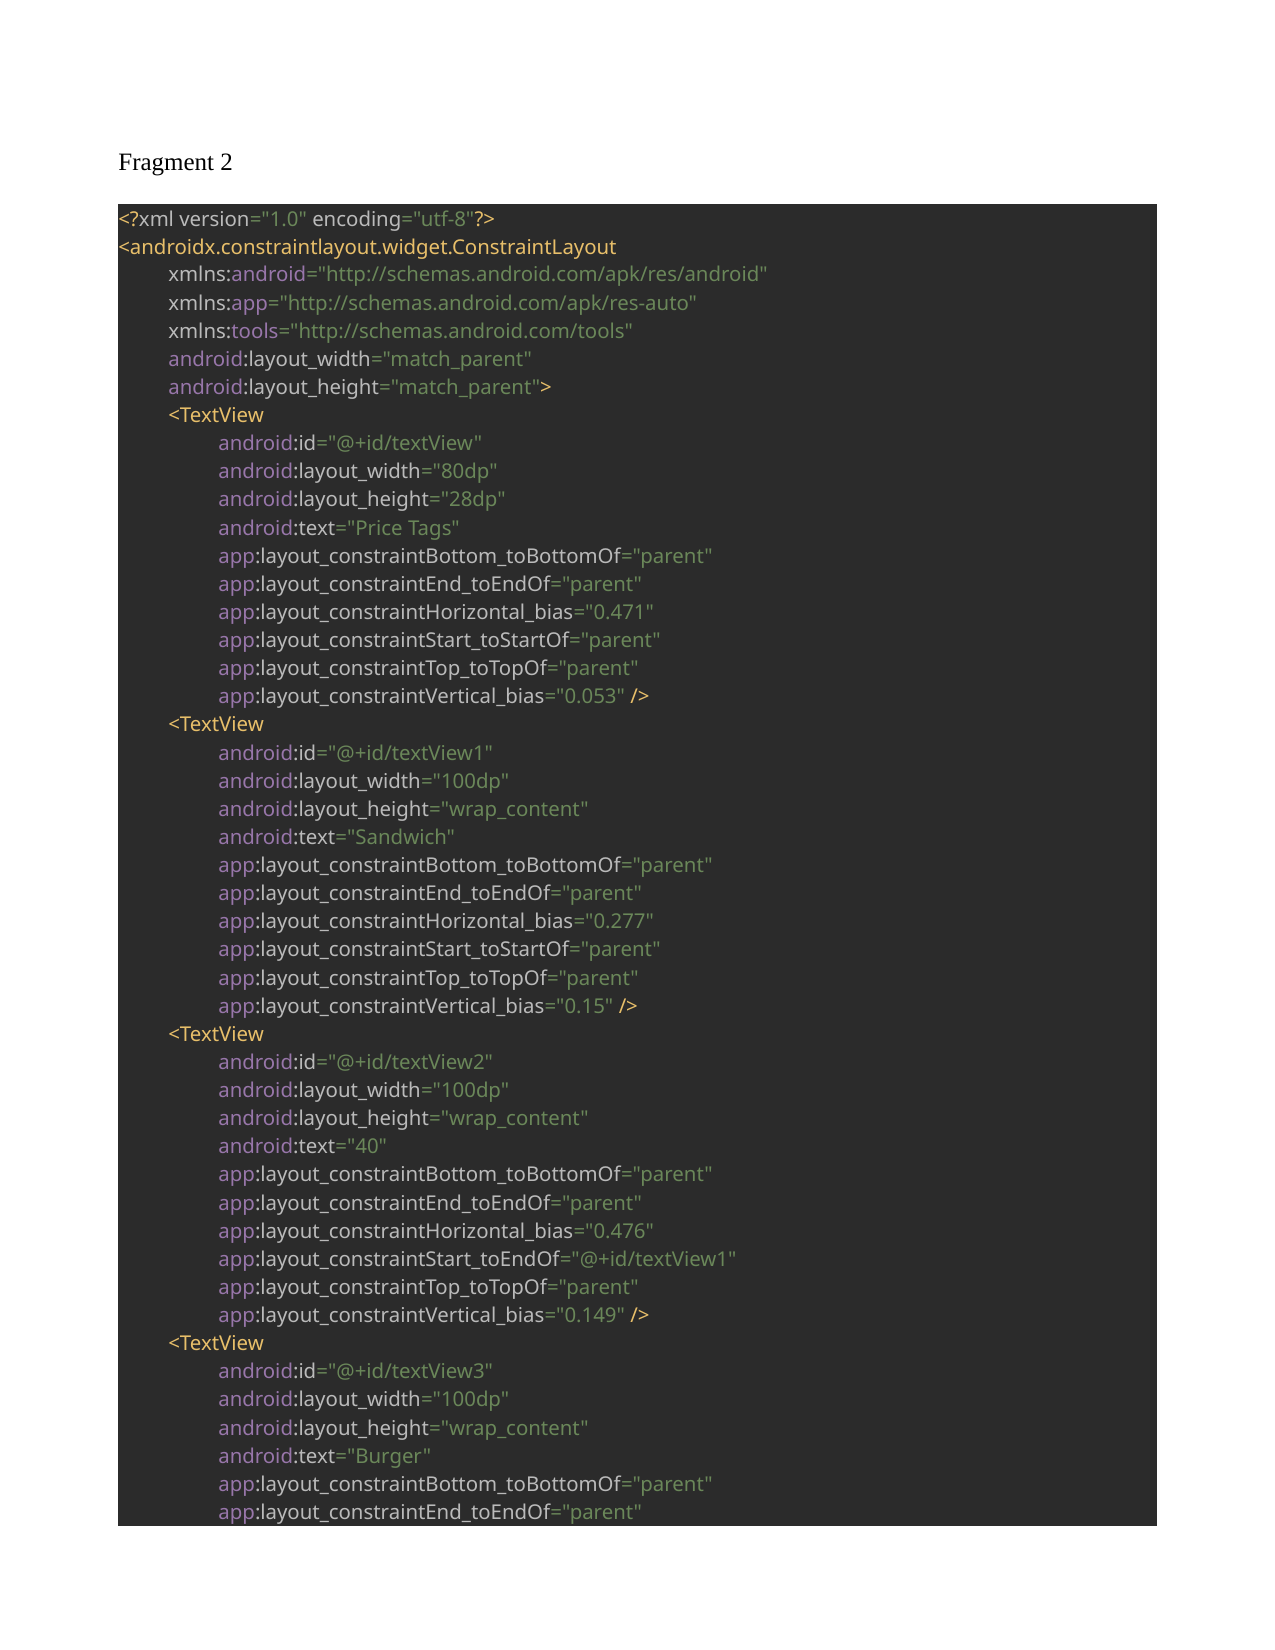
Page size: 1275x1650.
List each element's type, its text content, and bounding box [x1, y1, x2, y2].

text android:layout_height="wrap_content" [118, 1413, 1157, 1441]
text <TextView [118, 710, 1157, 738]
text Fragment 2 [118, 147, 1157, 176]
text android:text="Sandwich" [118, 822, 1157, 851]
text android:id="@+id/textView3" [118, 1357, 1157, 1385]
text app:layout_constraintEnd_toEndOf="parent" [118, 879, 1157, 907]
text android:layout_width="100dp" [118, 1385, 1157, 1413]
text <?xml version="1.0" encoding="utf-8"?> [118, 204, 1157, 232]
text app:layout_constraintHorizontal_bias="0.476" [118, 1216, 1157, 1244]
text app:layout_constraintTop_toTopOf="parent" [118, 963, 1157, 991]
text app:layout_constraintBottom_toBottomOf="parent" [118, 541, 1157, 569]
text app:layout_constraintEnd_toEndOf="parent" [118, 1188, 1157, 1216]
text android:layout_height="match_parent"> [118, 372, 1157, 401]
text app:layout_constraintBottom_toBottomOf="parent" [118, 1160, 1157, 1188]
text android:layout_width="100dp" [118, 766, 1157, 794]
text xmlns:android="http://schemas.android.com/apk/res/android" [118, 260, 1157, 288]
text app:layout_constraintBottom_toBottomOf="parent" [118, 851, 1157, 879]
text app:layout_constraintVertical_bias="0.15" /> [118, 991, 1157, 1019]
text android:id="@+id/textView2" [118, 1047, 1157, 1076]
text android:id="@+id/textView1" [118, 738, 1157, 766]
text android:layout_height="28dp" [118, 485, 1157, 513]
text xmlns:tools="http://schemas.android.com/tools" [118, 316, 1157, 344]
text android:text="Price Tags" [118, 513, 1157, 541]
text android:layout_height="wrap_content" [118, 1104, 1157, 1132]
text app:layout_constraintHorizontal_bias="0.471" [118, 597, 1157, 626]
text android:layout_width="80dp" [118, 457, 1157, 485]
text android:layout_height="wrap_content" [118, 794, 1157, 822]
text <TextView [118, 1329, 1157, 1357]
text <TextView [118, 1019, 1157, 1047]
text app:layout_constraintHorizontal_bias="0.277" [118, 907, 1157, 935]
text app:layout_constraintEnd_toEndOf="parent" [118, 569, 1157, 597]
text <TextView [118, 401, 1157, 429]
text app:layout_constraintVertical_bias="0.149" /> [118, 1301, 1157, 1329]
text android:layout_width="match_parent" [118, 344, 1157, 372]
text android:text="40" [118, 1132, 1157, 1160]
text app:layout_constraintTop_toTopOf="parent" [118, 1272, 1157, 1301]
text app:layout_constraintTop_toTopOf="parent" [118, 654, 1157, 682]
text app:layout_constraintBottom_toBottomOf="parent" [118, 1469, 1157, 1497]
text android:layout_width="100dp" [118, 1076, 1157, 1104]
text app:layout_constraintStart_toStartOf="parent" [118, 626, 1157, 654]
text app:layout_constraintVertical_bias="0.053" /> [118, 682, 1157, 710]
text app:layout_constraintStart_toStartOf="parent" [118, 935, 1157, 963]
text xmlns:app="http://schemas.android.com/apk/res-auto" [118, 288, 1157, 316]
text android:id="@+id/textView" [118, 429, 1157, 457]
text <androidx.constraintlayout.widget.ConstraintLayout [118, 232, 1157, 260]
text app:layout_constraintStart_toEndOf="@+id/textView1" [118, 1244, 1157, 1272]
text app:layout_constraintEnd_toEndOf="parent" [118, 1497, 1157, 1526]
text android:text="Burger" [118, 1441, 1157, 1469]
